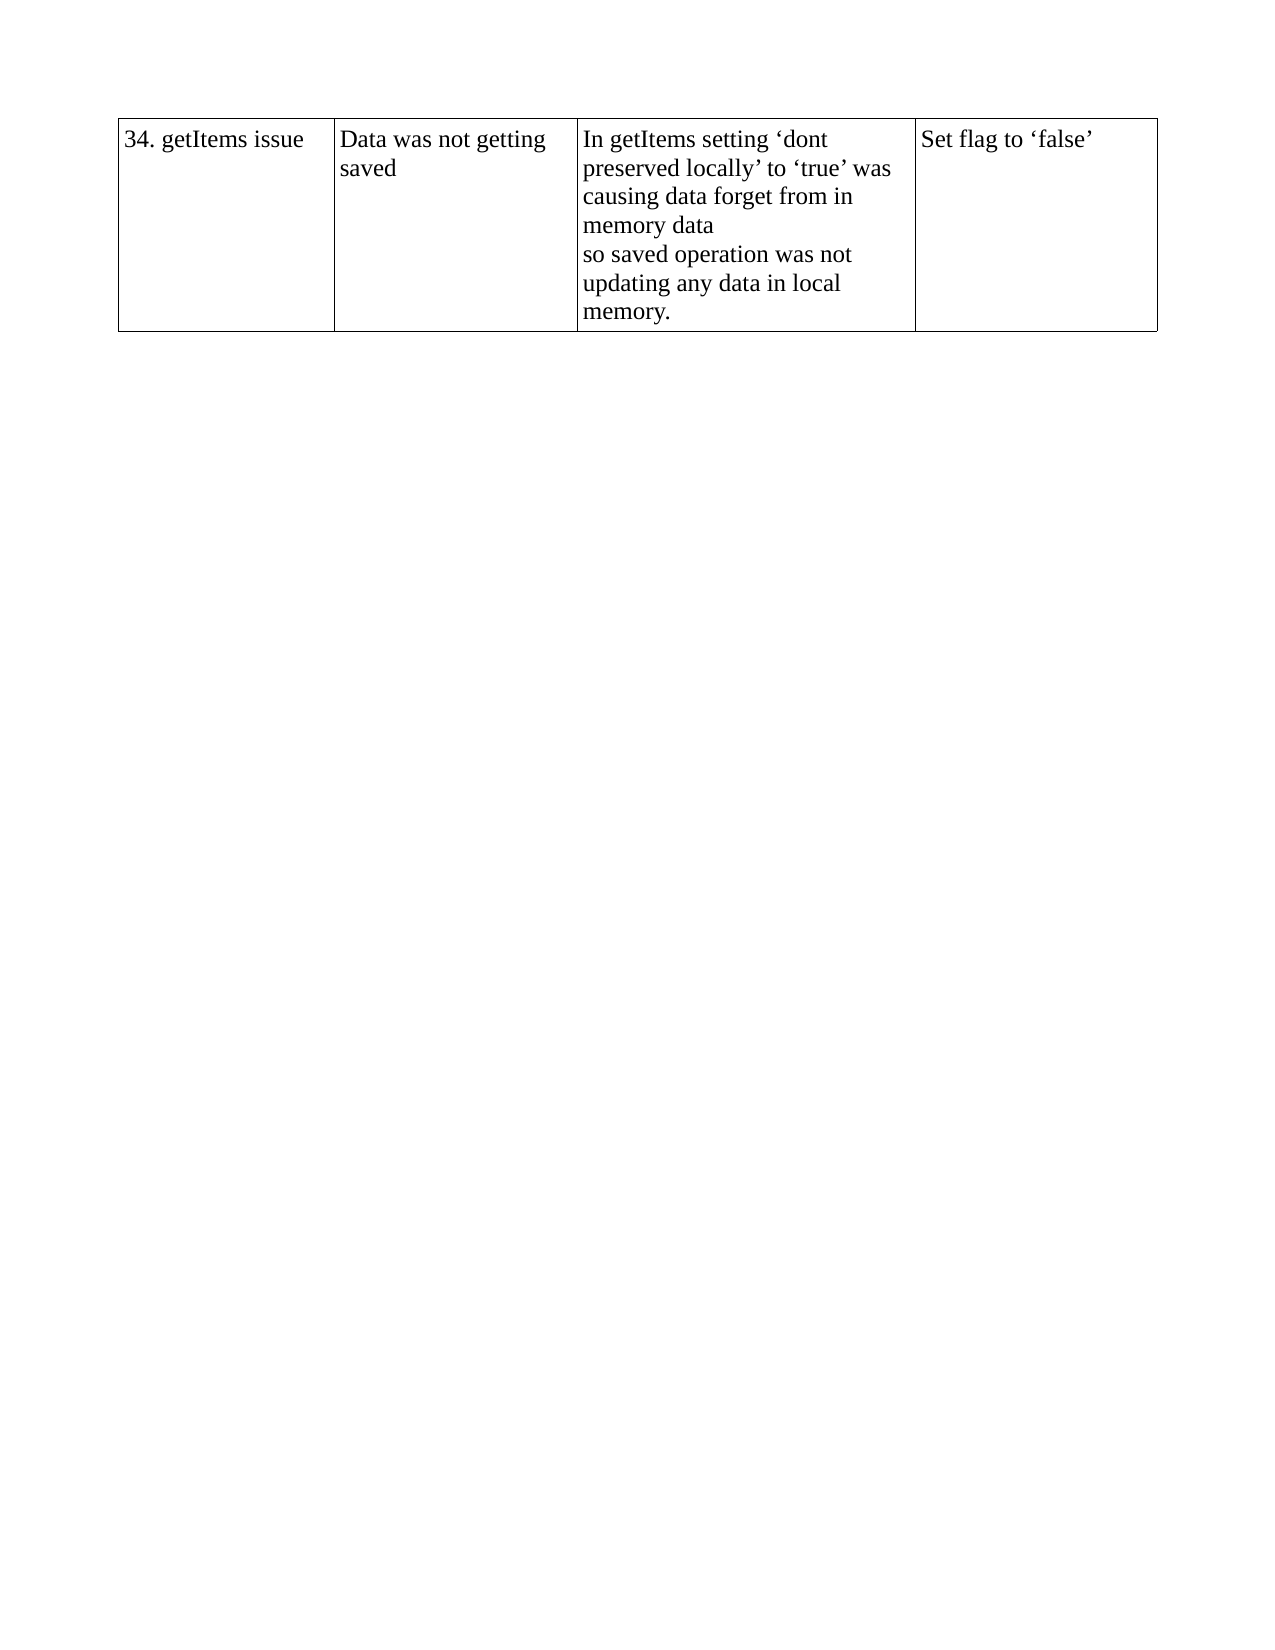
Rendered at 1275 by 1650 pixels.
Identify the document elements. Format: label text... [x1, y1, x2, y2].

table_cell Set flag to ‘false’ [916, 119, 1157, 331]
table_cell 34. getItems issue [119, 119, 334, 331]
table_cell In getItems setting ‘dont preserved locally’ to ‘true’ was causing data forget from in memory data so saved operation was not updating any data in local memory. [578, 119, 915, 331]
table_cell Data was not getting saved [335, 119, 577, 331]
